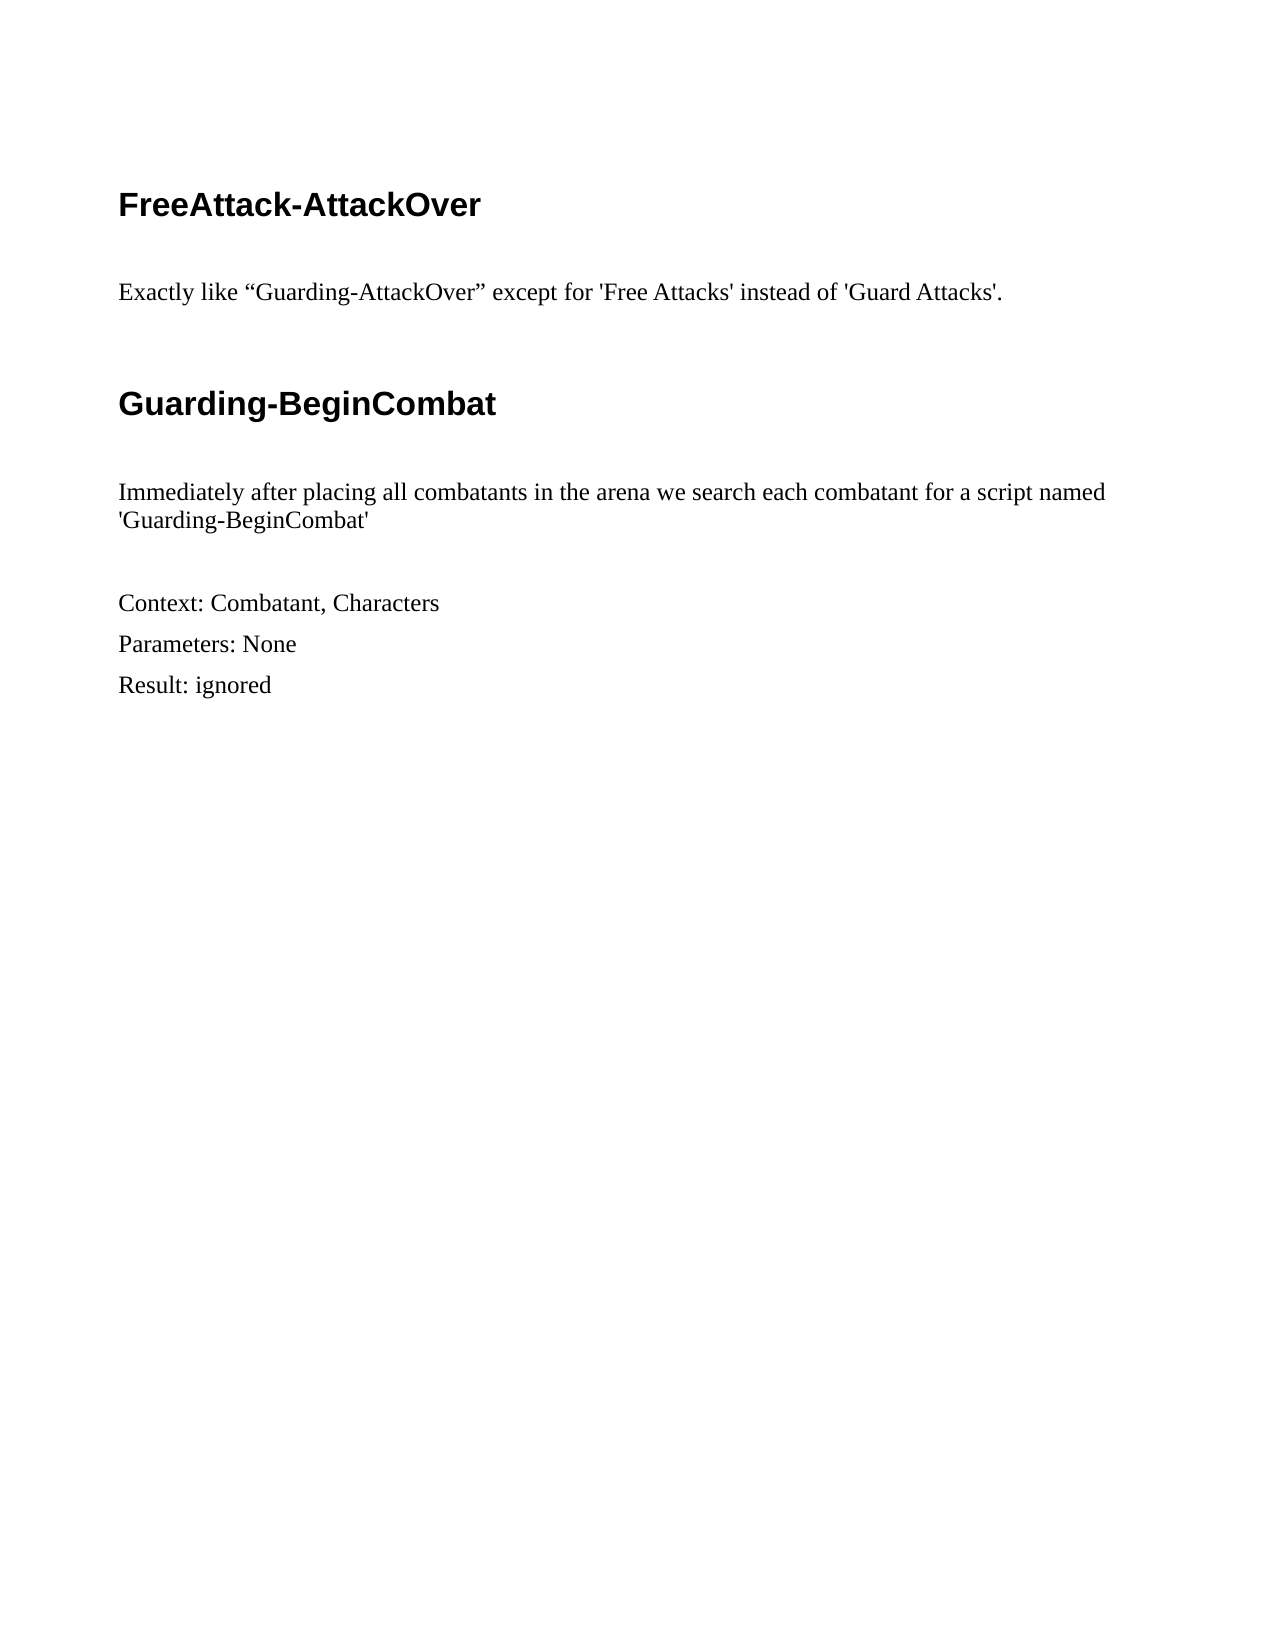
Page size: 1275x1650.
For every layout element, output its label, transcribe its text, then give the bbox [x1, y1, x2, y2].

subtitle FreeAttack-AttackOver [118, 184, 1157, 223]
text Context: Combatant, Characters [118, 588, 1157, 617]
subtitle Guarding-BeginCombat [118, 384, 1157, 423]
text Immediately after placing all combatants in the arena we search each combatant for a script named 'Guarding-BeginCombat' [118, 477, 1157, 534]
text Exactly like “Guarding-AttackOver” except for 'Free Attacks' instead of 'Guard Attacks'. [118, 277, 1157, 306]
text Parameters: None [118, 629, 1157, 658]
text Result: ignored [118, 670, 1157, 699]
